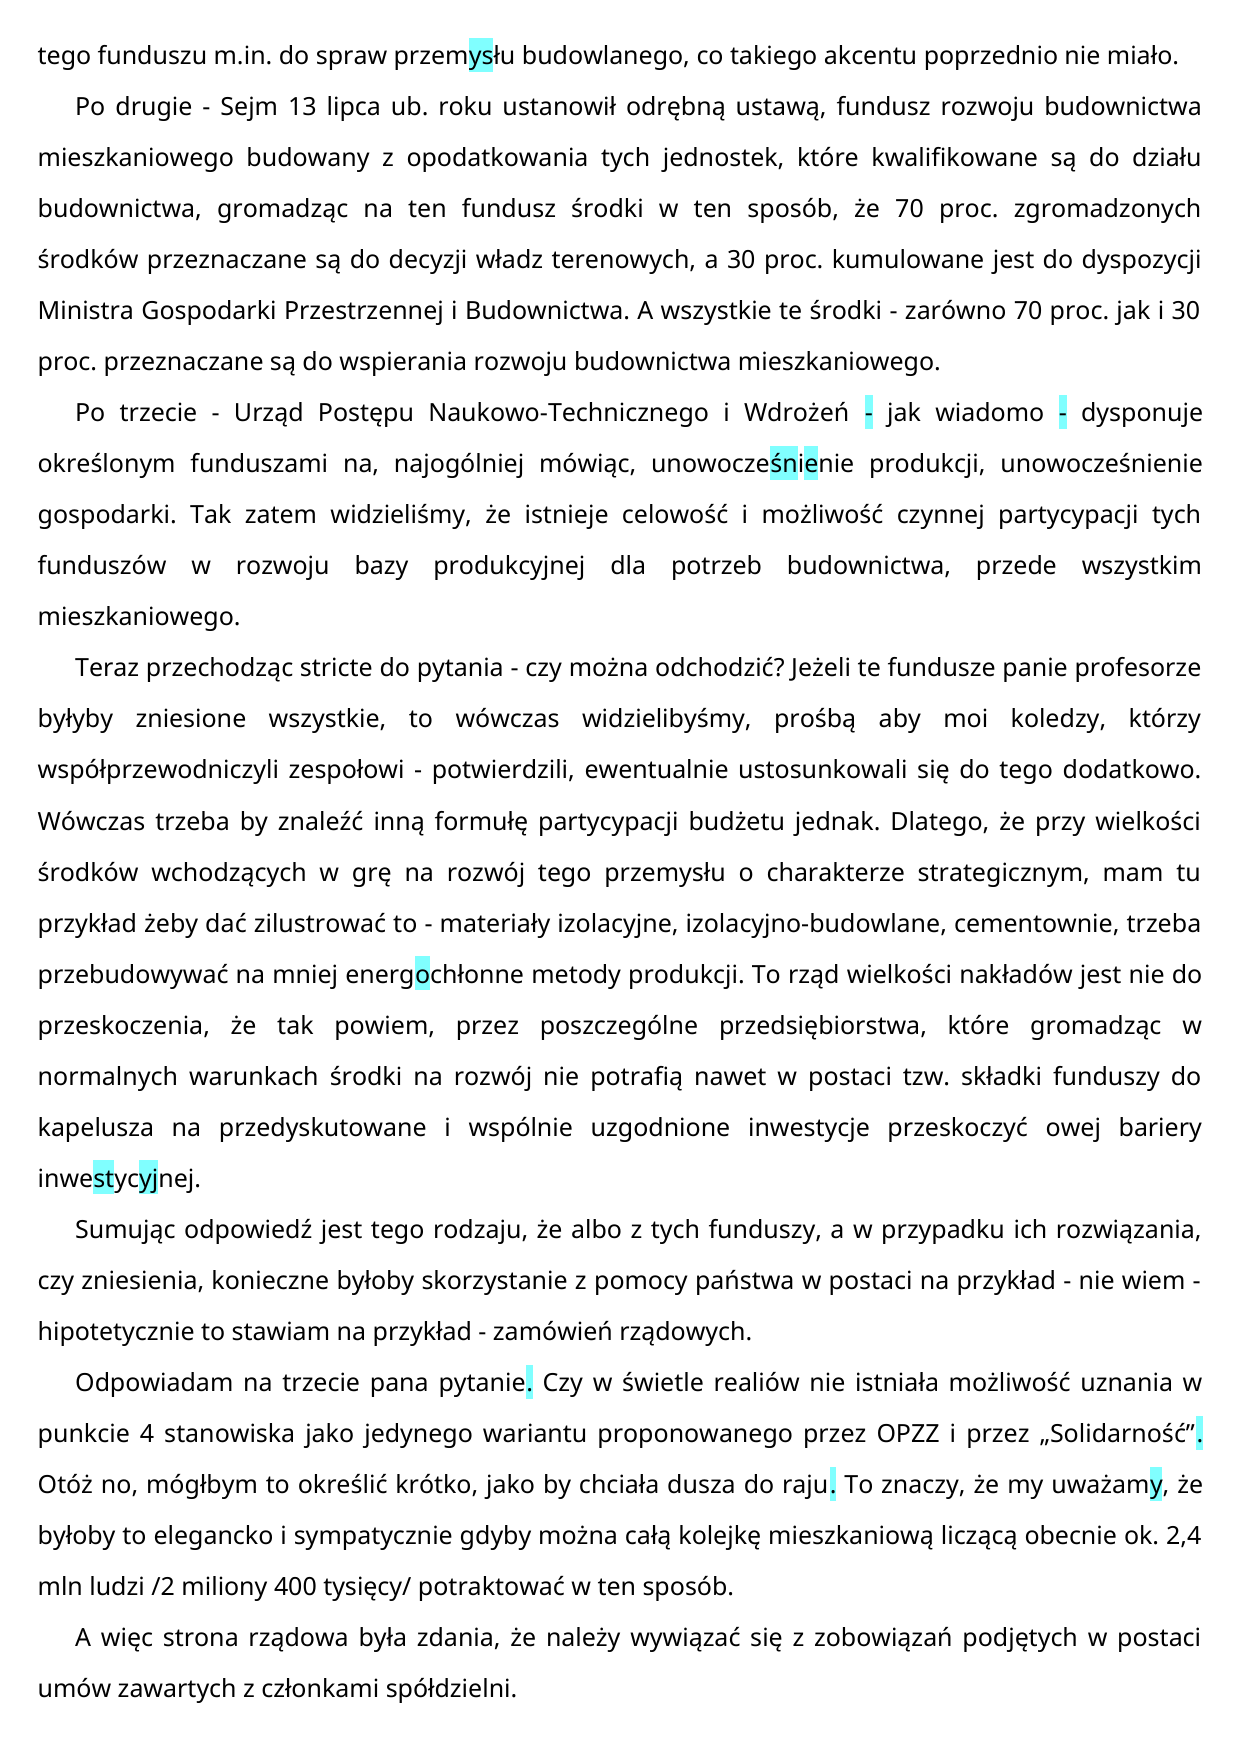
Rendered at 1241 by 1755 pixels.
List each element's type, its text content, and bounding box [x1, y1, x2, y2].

text tego funduszu m.in. do spraw przemysłu budowlanego, co takiego akcentu poprzednio nie miało. [37, 37, 1203, 72]
text Sumując odpowiedź jest tego rodzaju, że albo z tych funduszy, a w przypadku ich rozwiązania, czy zniesienia, konieczne byłoby skorzystanie z pomocy państwa w postaci na przykład - nie wiem - hipotetycznie to stawiam na przykład - zamówień rządowych. [37, 1211, 1203, 1348]
text Teraz przechodząc stricte do pytania - czy można odchodzić? Jeżeli te fundusze panie profesorze byłyby zniesione wszystkie, to wówczas widzielibyśmy, prośbą aby moi koledzy, którzy współprzewodniczyli zespołowi - potwierdzili, ewentualnie ustosunkowali się do tego dodatkowo. Wówczas trzeba by znaleźć inną formułę partycypacji budżetu jednak. Dlatego, że przy wielkości środków wchodzących w grę na rozwój tego przemysłu o charakterze strategicznym, mam tu przykład żeby dać zilustrować to - materiały izolacyjne, izolacyjno-budowlane, cementownie, trzeba przebudowywać na mniej energochłonne metody produkcji. To rząd wielkości nakładów jest nie do przeskoczenia, że tak powiem, przez poszczególne przedsiębiorstwa, które gromadząc w normalnych warunkach środki na rozwój nie potrafią nawet w postaci tzw. składki funduszy do kapelusza na przedyskutowane i wspólnie uzgodnione inwestycje przeskoczyć owej bariery inwestycyjnej. [37, 650, 1203, 1194]
text Po drugie - Sejm 13 lipca ub. roku ustanowił odrębną ustawą, fundusz rozwoju budownictwa mieszkaniowego budowany z opodatkowania tych jednostek, które kwalifikowane są do działu budownictwa, gromadząc na ten fundusz środki w ten sposób, że 70 proc. zgromadzonych środków przeznaczane są do decyzji władz terenowych, a 30 proc. kumulowane jest do dyspozycji Ministra Gospodarki Przestrzennej i Budownictwa. A wszystkie te środki - zarówno 70 proc. jak i 30 proc. przeznaczane są do wspierania rozwoju budownictwa mieszkaniowego. [37, 88, 1203, 378]
text Odpowiadam na trzecie pana pytanie. Czy w świetle realiów nie istniała możliwość uznania w punkcie 4 stanowiska jako jedynego wariantu proponowanego przez OPZZ i przez „Solidarność”. Otóż no, mógłbym to określić krótko, jako by chciała dusza do raju. To znaczy, że my uważamy, że byłoby to elegancko i sympatycznie gdyby można całą kolejkę mieszkaniową liczącą obecnie ok. 2,4 mln ludzi /2 miliony 400 tysięcy/ potraktować w ten sposób. [37, 1364, 1203, 1603]
text A więc strona rządowa była zdania, że należy wywiązać się z zobowiązań podjętych w postaci umów zawartych z członkami spółdzielni. [37, 1620, 1203, 1705]
text Po trzecie - Urząd Postępu Naukowo-Technicznego i Wdrożeń - jak wiadomo - dysponuje określonym funduszami na, najogólniej mówiąc, unowocześnienie produkcji, unowocześnienie gospodarki. Tak zatem widzieliśmy, że istnieje celowość i możliwość czynnej partycypacji tych funduszów w rozwoju bazy produkcyjnej dla potrzeb budownictwa, przede wszystkim mieszkaniowego. [37, 395, 1203, 633]
